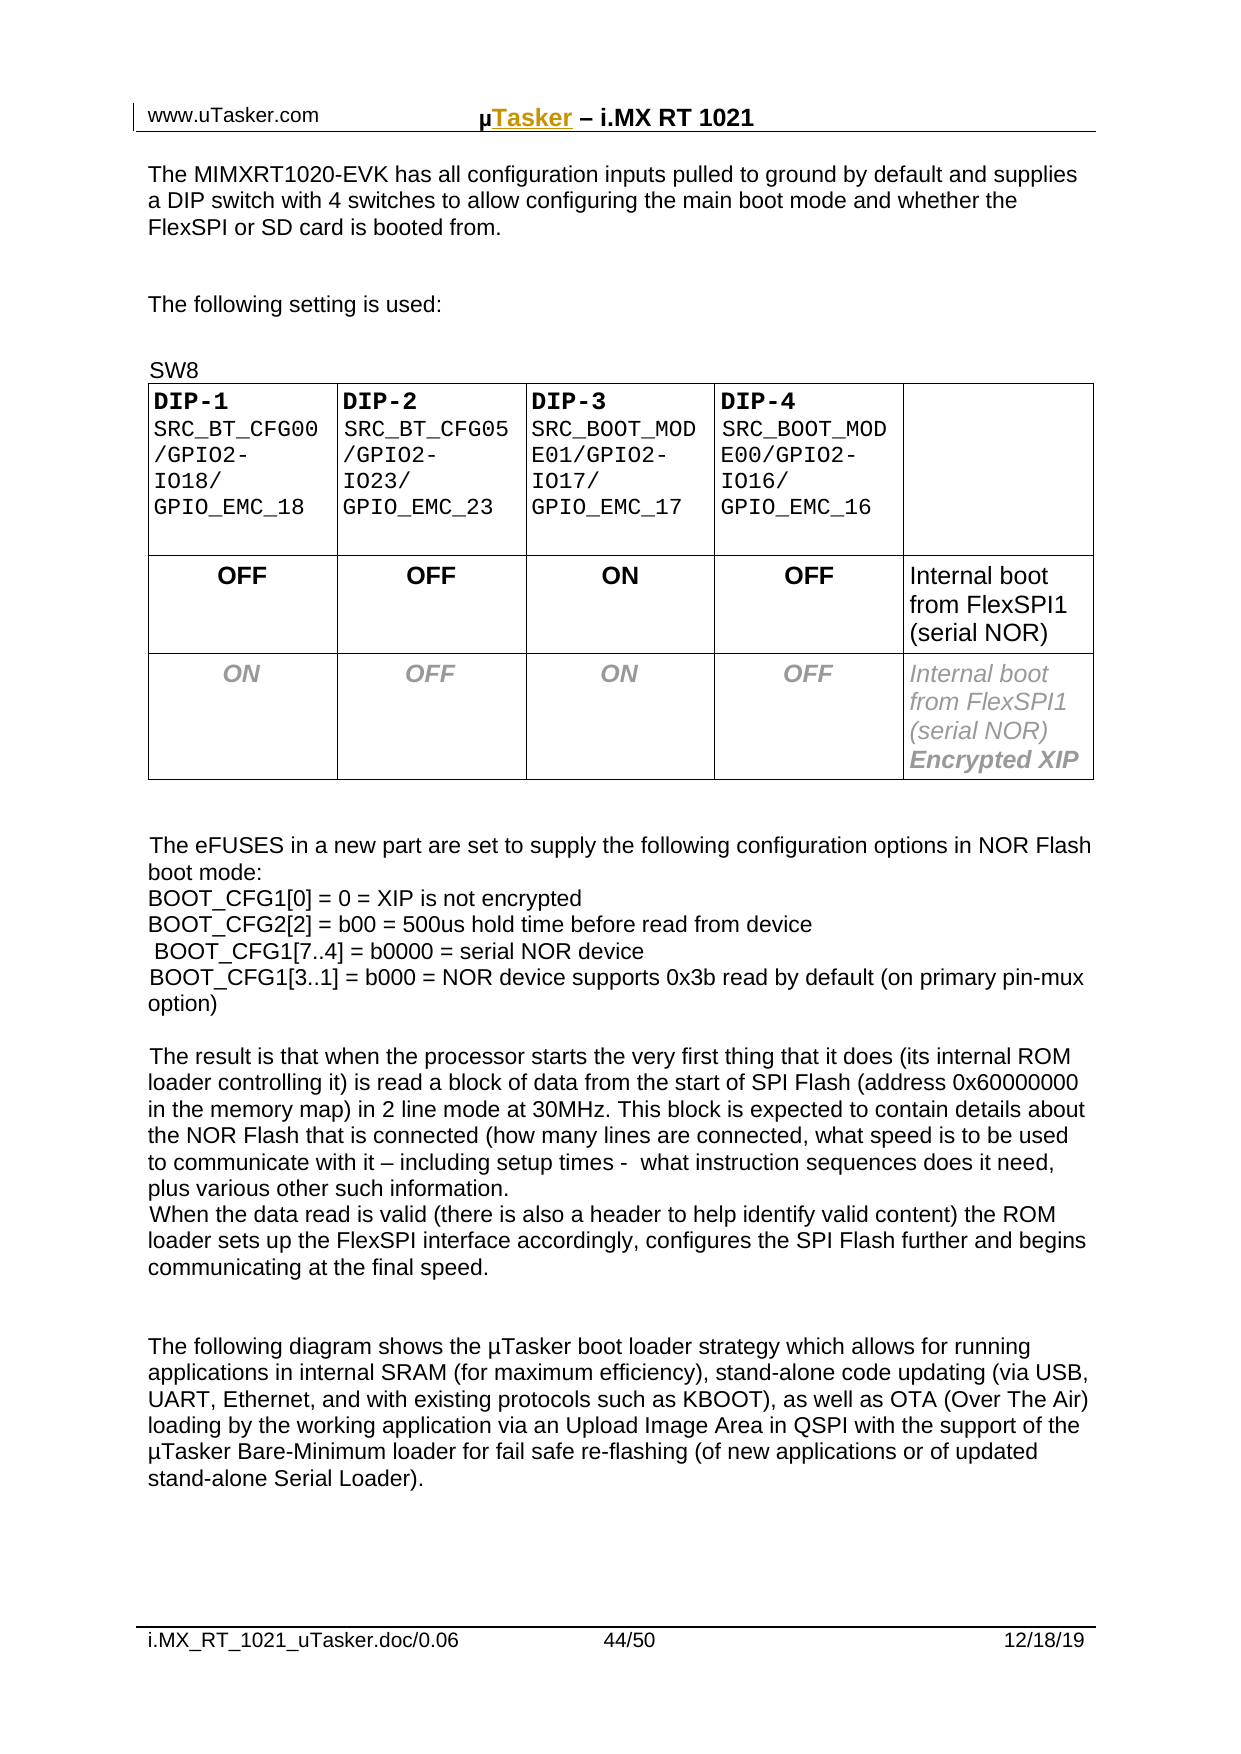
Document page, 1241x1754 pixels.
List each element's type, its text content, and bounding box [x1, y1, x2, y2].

table_header DIP-2 SRC_BT_CFG05/GPIO2-IO23/GPIO_EMC_23 [338, 384, 526, 555]
table_header [904, 384, 1093, 555]
table_cell ON [527, 654, 714, 779]
table_cell Internal boot from FlexSPI1 (serial NOR) [904, 556, 1093, 653]
table_header DIP-4 SRC_BOOT_MODE00/GPIO2-IO16/GPIO_EMC_16 [715, 384, 903, 555]
table_cell OFF [338, 654, 526, 779]
text SW8 [148, 357, 1093, 383]
table_header DIP-3 SRC_BOOT_MODE01/GPIO2-IO17/GPIO_EMC_17 [527, 384, 714, 555]
table_cell OFF [715, 654, 903, 779]
text When the data read is valid (there is also a header to help identify valid content) the ROM loader sets up the FlexSPI interface accordingly, configures the SPI Flash further and begins communicating at the final speed. [148, 1201, 1093, 1280]
table_header DIP-1 SRC_BT_CFG00/GPIO2-IO18/GPIO_EMC_18 [149, 384, 337, 555]
text The eFUSES in a new part are set to supply the following configuration options in NOR Flash boot mode: BOOT_CFG1[0] = 0 = XIP is not encrypted BOOT_CFG2[2] = b00 = 500us hold time before read from device BOOT_CFG1[7..4] = b0000 = serial NOR device [148, 832, 1093, 964]
table_cell Internal boot from FlexSPI1 (serial NOR) Encrypted XIP [904, 654, 1093, 779]
text The result is that when the processor starts the very first thing that it does (its internal ROM loader controlling it) is read a block of data from the start of SPI Flash (address 0x60000000 in the memory map) in 2 line mode at 30MHz. This block is expected to contain details about the NOR Flash that is connected (how many lines are connected, what speed is to be used to communicate with it – including setup times - what instruction sequences does it need, plus various other such information. [148, 1043, 1093, 1201]
text The MIMXRT1020-EVK has all configuration inputs pulled to ground by default and supplies a DIP switch with 4 switches to allow configuring the main boot mode and whether the FlexSPI or SD card is booted from. [148, 161, 1093, 240]
table_cell OFF [338, 556, 526, 653]
table_cell ON [527, 556, 714, 653]
text The following diagram shows the µTasker boot loader strategy which allows for running applications in internal SRAM (for maximum efficiency), stand-alone code updating (via USB, UART, Ethernet, and with existing protocols such as KBOOT), as well as OTA (Over The Air) loading by the working application via an Upload Image Area in QSPI with the support of the µTasker Bare-Minimum loader for fail safe re-flashing (of new applications or of updated stand-alone Serial Loader). [148, 1333, 1093, 1491]
table_cell OFF [149, 556, 337, 653]
table_cell ON [149, 654, 337, 779]
table_cell OFF [715, 556, 903, 653]
text The following setting is used: [148, 291, 1093, 318]
text BOOT_CFG1[3..1] = b000 = NOR device supports 0x3b read by default (on primary pin-mux option) [148, 964, 1093, 1017]
